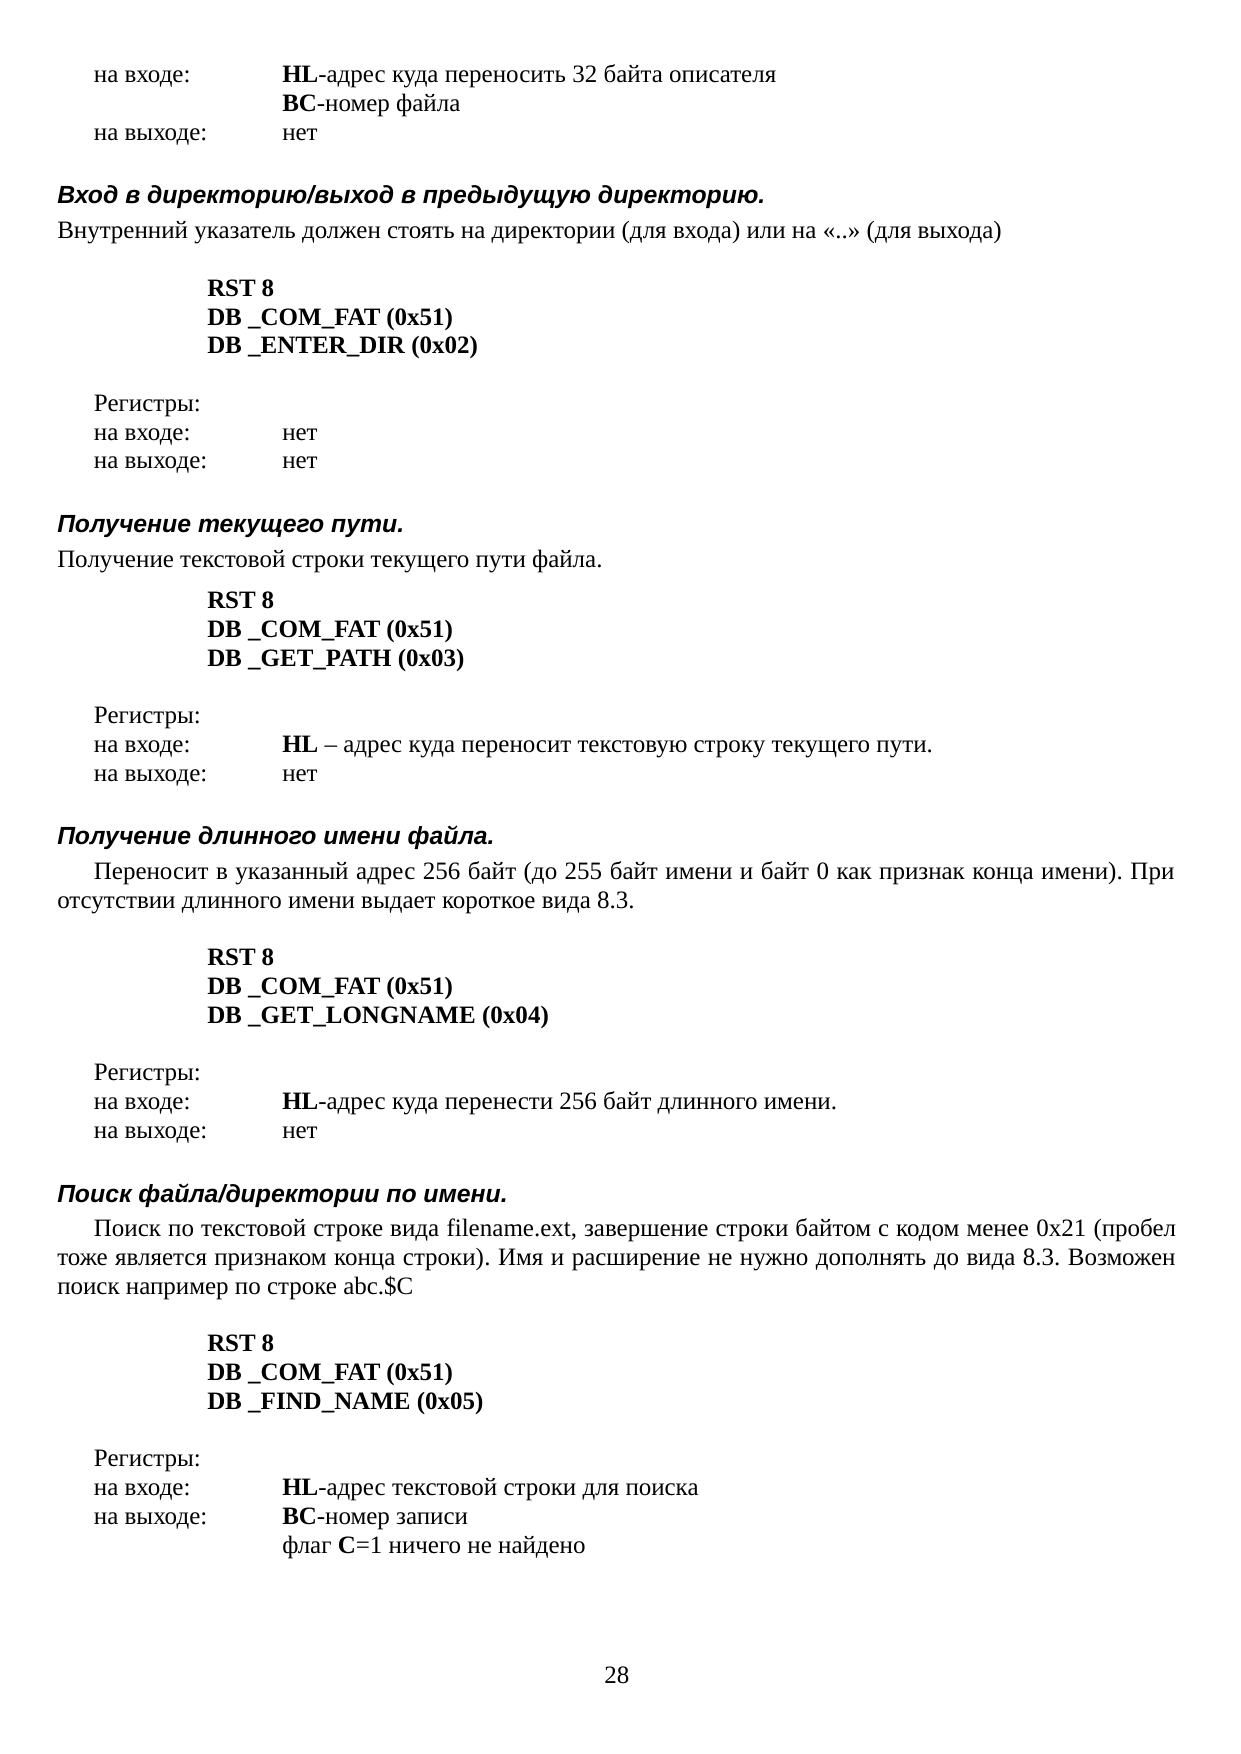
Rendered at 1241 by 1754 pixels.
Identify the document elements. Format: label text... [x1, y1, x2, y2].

text Регистры: [57, 1057, 1176, 1086]
text на выходе: BC-номер записи [57, 1501, 1176, 1530]
text на входе: HL-адрес куда переносить 32 байта описателя [57, 59, 1176, 88]
text на выходе: нет [57, 758, 1176, 786]
text на входе: нет [57, 417, 1176, 445]
subtitle Получение длинного имени файла. [57, 821, 1176, 850]
text DB _GET_PATH (0x03) [57, 643, 1176, 671]
text DB _COM_FAT (0x51) [57, 302, 1176, 330]
subtitle Получение текущего пути. [57, 509, 1176, 538]
text DB _GET_LONGNAME (0x04) [57, 1000, 1176, 1029]
text флаг С=1 ничего не найдено [57, 1530, 1176, 1558]
text Регистры: [57, 700, 1176, 729]
text DB _COM_FAT (0x51) [57, 614, 1176, 643]
text DB _ENTER_DIR (0x02) [57, 330, 1176, 359]
subtitle Вход в директорию/выход в предыдущую директорию. [57, 181, 1176, 209]
text DB _COM_FAT (0x51) [57, 1357, 1176, 1386]
text RST 8 [57, 1328, 1176, 1357]
text на выходе: нет [57, 117, 1176, 146]
text на выходе: нет [57, 1115, 1176, 1144]
text на входе: HL – адрес куда переносит текстовую строку текущего пути. [57, 729, 1176, 758]
text на входе: HL-адрес куда перенести 256 байт длинного имени. [57, 1086, 1176, 1115]
text Внутренний указатель должен стоять на директории (для входа) или на «..» (для выхода) [57, 215, 1176, 244]
text RST 8 [57, 942, 1176, 971]
text RST 8 [57, 273, 1176, 302]
text Поиск по текстовой строке вида filename.ext, завершение строки байтом с кодом менее 0x21 (пробел тоже является признаком конца строки). Имя и расширение не нужно дополнять до вида 8.3. Возможен поиск например по строке abc.$C [57, 1213, 1176, 1300]
text BC-номер файла [57, 88, 1176, 117]
text на входе: HL-адрес текстовой строки для поиска [57, 1472, 1176, 1501]
text Получение текстовой строки текущего пути файла. [57, 544, 1176, 573]
text Регистры: [57, 1443, 1176, 1472]
text Переносит в указанный адрес 256 байт (до 255 байт имени и байт 0 как признак конца имени). При отсутствии длинного имени выдает короткое вида 8.3. [57, 856, 1176, 914]
text DB _COM_FAT (0x51) [57, 971, 1176, 1000]
text Регистры: [57, 388, 1176, 417]
text DB _FIND_NAME (0x05) [57, 1386, 1176, 1415]
text на выходе: нет [57, 445, 1176, 474]
subtitle Поиск файла/директории по имени. [57, 1179, 1176, 1207]
text RST 8 [57, 585, 1176, 614]
